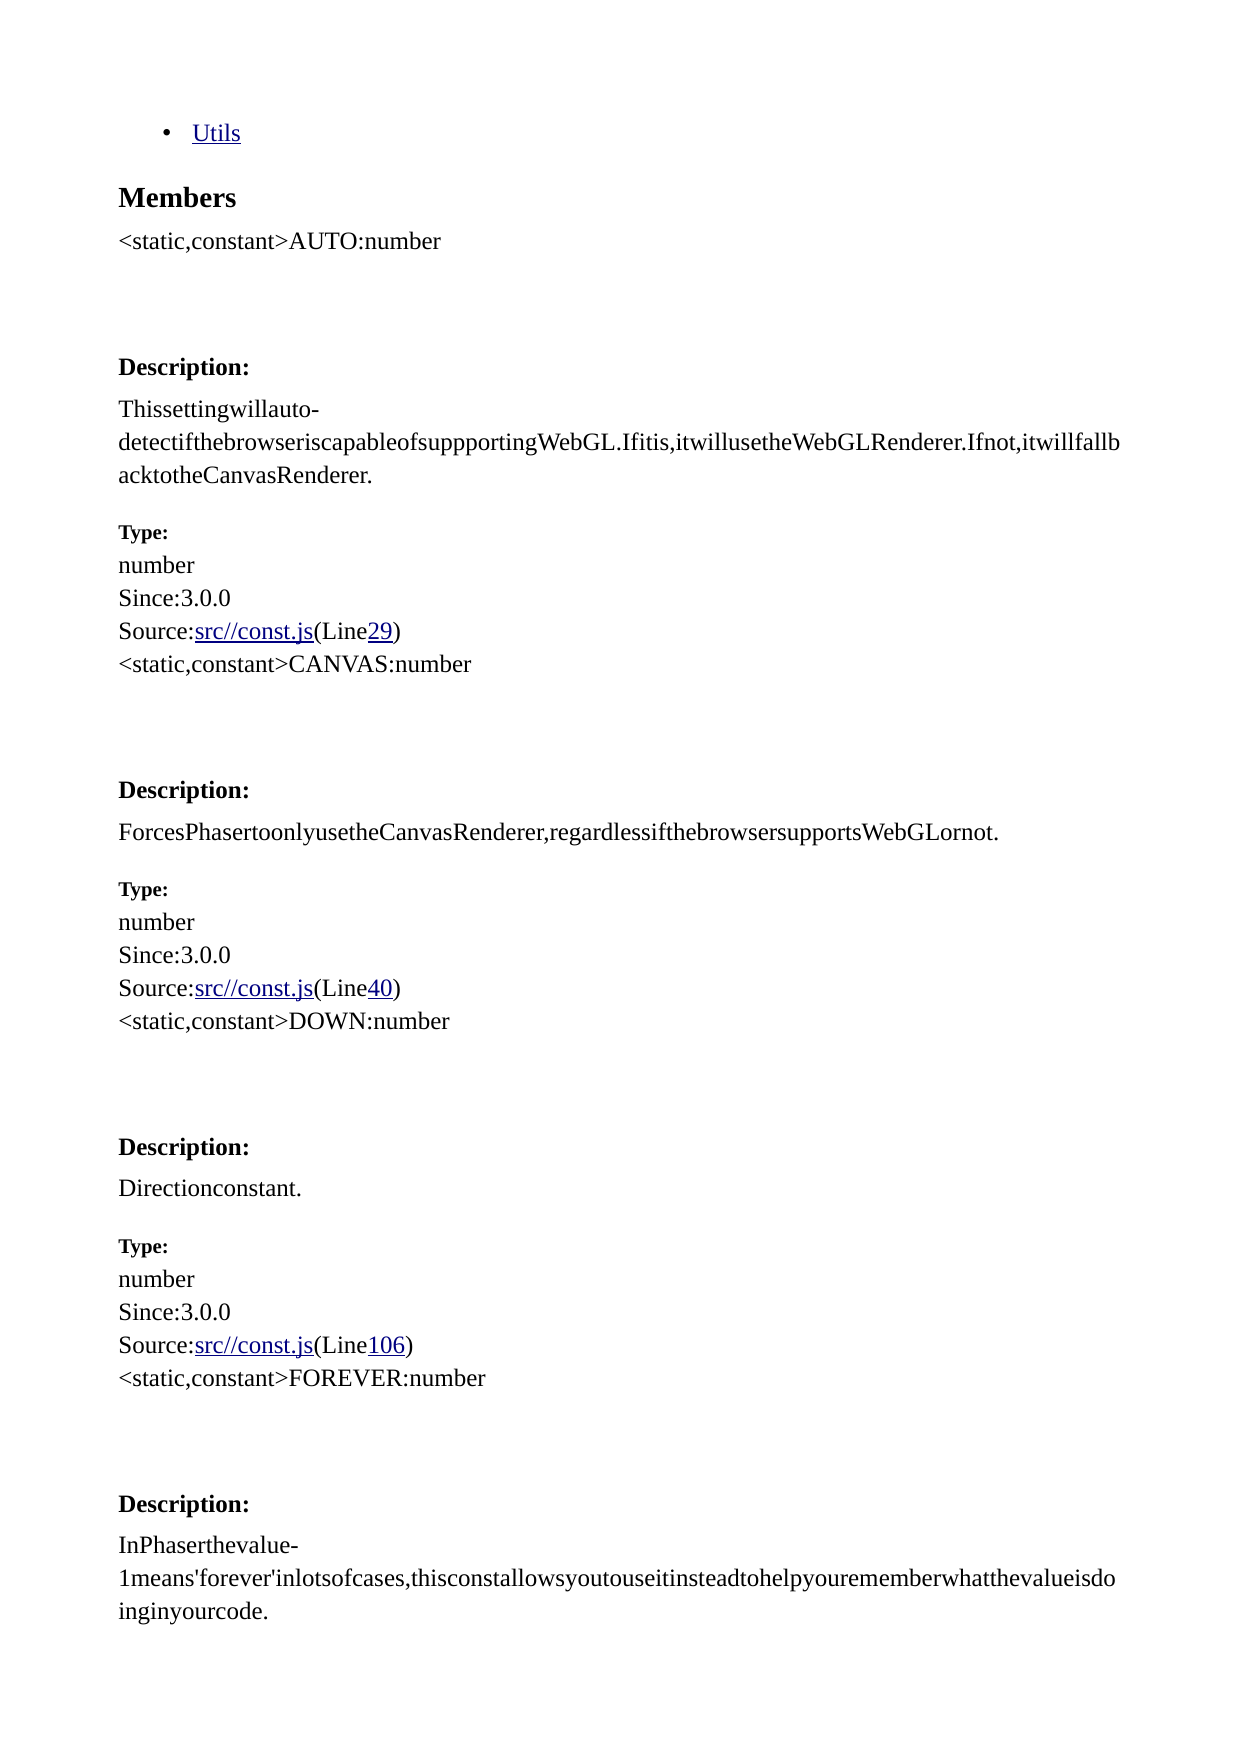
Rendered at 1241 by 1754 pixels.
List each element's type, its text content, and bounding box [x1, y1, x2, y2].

subtitle Description: [118, 1489, 1122, 1518]
text Since:3.0.0 [118, 583, 1122, 612]
subtitle Description: [118, 775, 1122, 804]
text Since:3.0.0 [118, 940, 1122, 969]
text <static,constant>AUTO:number [118, 226, 1122, 255]
subtitle Type: [118, 1234, 1122, 1258]
list Utils [162, 118, 1122, 147]
text <static,constant>CANVAS:number [118, 649, 1122, 678]
subtitle Description: [118, 352, 1122, 381]
text Source:src//const.js(Line29) [118, 616, 1122, 645]
text Since:3.0.0 [118, 1297, 1122, 1326]
text Source:src//const.js(Line106) [118, 1330, 1122, 1359]
subtitle Type: [118, 877, 1122, 901]
subtitle Description: [118, 1132, 1122, 1161]
text InPhaserthevalue-1means'forever'inlotsofcases,thisconstallowsyoutouseitinsteadtohelpyourememberwhatthevalueisdoinginyourcode. [118, 1530, 1122, 1625]
text Source:src//const.js(Line40) [118, 973, 1122, 1002]
text <static,constant>FOREVER:number [118, 1363, 1122, 1392]
text Directionconstant. [118, 1173, 1122, 1202]
text number [118, 550, 1122, 579]
subtitle Members [118, 180, 1122, 214]
text number [118, 1264, 1122, 1293]
subtitle Type: [118, 520, 1122, 544]
text ForcesPhasertoonlyusetheCanvasRenderer,regardlessifthebrowsersupportsWebGLornot. [118, 817, 1122, 845]
text Thissettingwillauto-detectifthebrowseriscapableofsuppportingWebGL.Ifitis,itwillusetheWebGLRenderer.Ifnot,itwillfallbacktotheCanvasRenderer. [118, 394, 1122, 488]
text <static,constant>DOWN:number [118, 1006, 1122, 1035]
text number [118, 907, 1122, 936]
